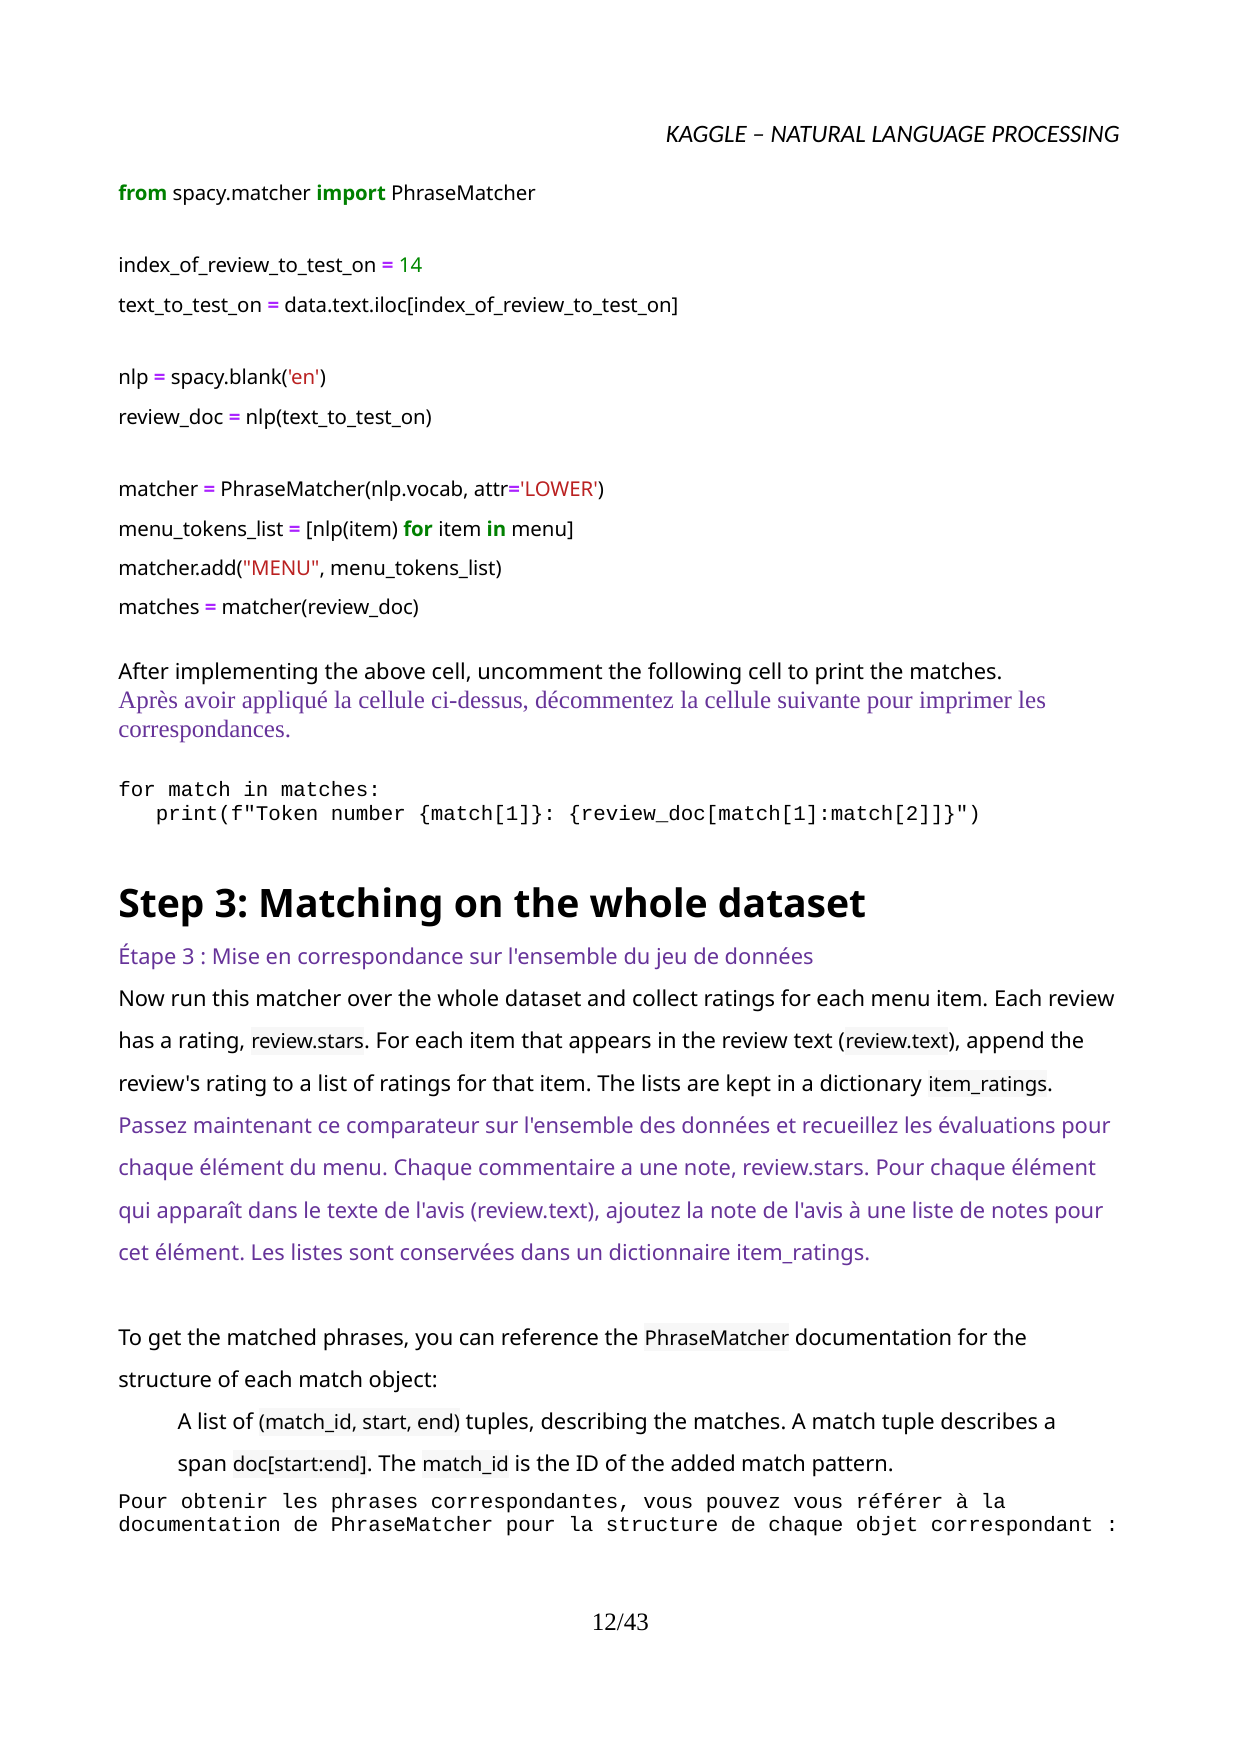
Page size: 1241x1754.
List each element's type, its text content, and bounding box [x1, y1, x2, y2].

text text_to_test_on = data.text.iloc[index_of_review_to_test_on] [118, 290, 1122, 318]
text matcher.add("MENU", menu_tokens_list) [118, 554, 1122, 581]
text review_doc = nlp(text_to_test_on) [118, 402, 1122, 430]
text Passez maintenant ce comparateur sur l'ensemble des données et recueillez les évaluations pour chaque élément du menu. Chaque commentaire a une note, review.stars. Pour chaque élément qui apparaît dans le texte de l'avis (review.text), ajoutez la note de l'avis à une liste de notes pour cet élément. Les listes sont conservées dans un dictionnaire item_ratings. [118, 1110, 1122, 1267]
text Now run this matcher over the whole dataset and collect ratings for each menu item. Each review has a rating, review.stars. For each item that appears in the review text (review.text), append the review's rating to a list of ratings for that item. The lists are kept in a dictionary item_ratings. [118, 983, 1122, 1098]
text nlp = spacy.blank('en') [118, 363, 1122, 391]
text for match in matches: [118, 779, 1122, 803]
text matcher = PhraseMatcher(nlp.vocab, attr='LOWER') [118, 475, 1122, 503]
text menu_tokens_list = [nlp(item) for item in menu] [118, 514, 1122, 542]
text matches = matcher(review_doc) [118, 593, 1122, 621]
subtitle Step 3: Matching on the whole dataset [118, 875, 1122, 928]
text A list of (match_id, start, end) tuples, describing the matches. A match tuple describes a span doc[start:end]. The match_id is the ID of the added match pattern. [177, 1406, 1063, 1478]
text Après avoir appliqué la cellule ci-dessus, décommentez la cellule suivante pour imprimer les correspondances. [118, 686, 1122, 743]
text index_of_review_to_test_on = 14 [118, 251, 1122, 279]
text Pour obtenir les phrases correspondantes, vous pouvez vous référer à la documentation de PhraseMatcher pour la structure de chaque objet correspondant : [118, 1491, 1122, 1538]
text Étape 3 : Mise en correspondance sur l'ensemble du jeu de données [118, 941, 1122, 971]
text To get the matched phrases, you can reference the PhraseMatcher documentation for the structure of each match object: [118, 1322, 1122, 1394]
text After implementing the above cell, uncomment the following cell to print the matches. [118, 656, 1122, 686]
text from spacy.matcher import PhraseMatcher [118, 178, 1122, 206]
text print(f"Token number {match[1]}: {review_doc[match[1]:match[2]]}") [118, 803, 1122, 827]
